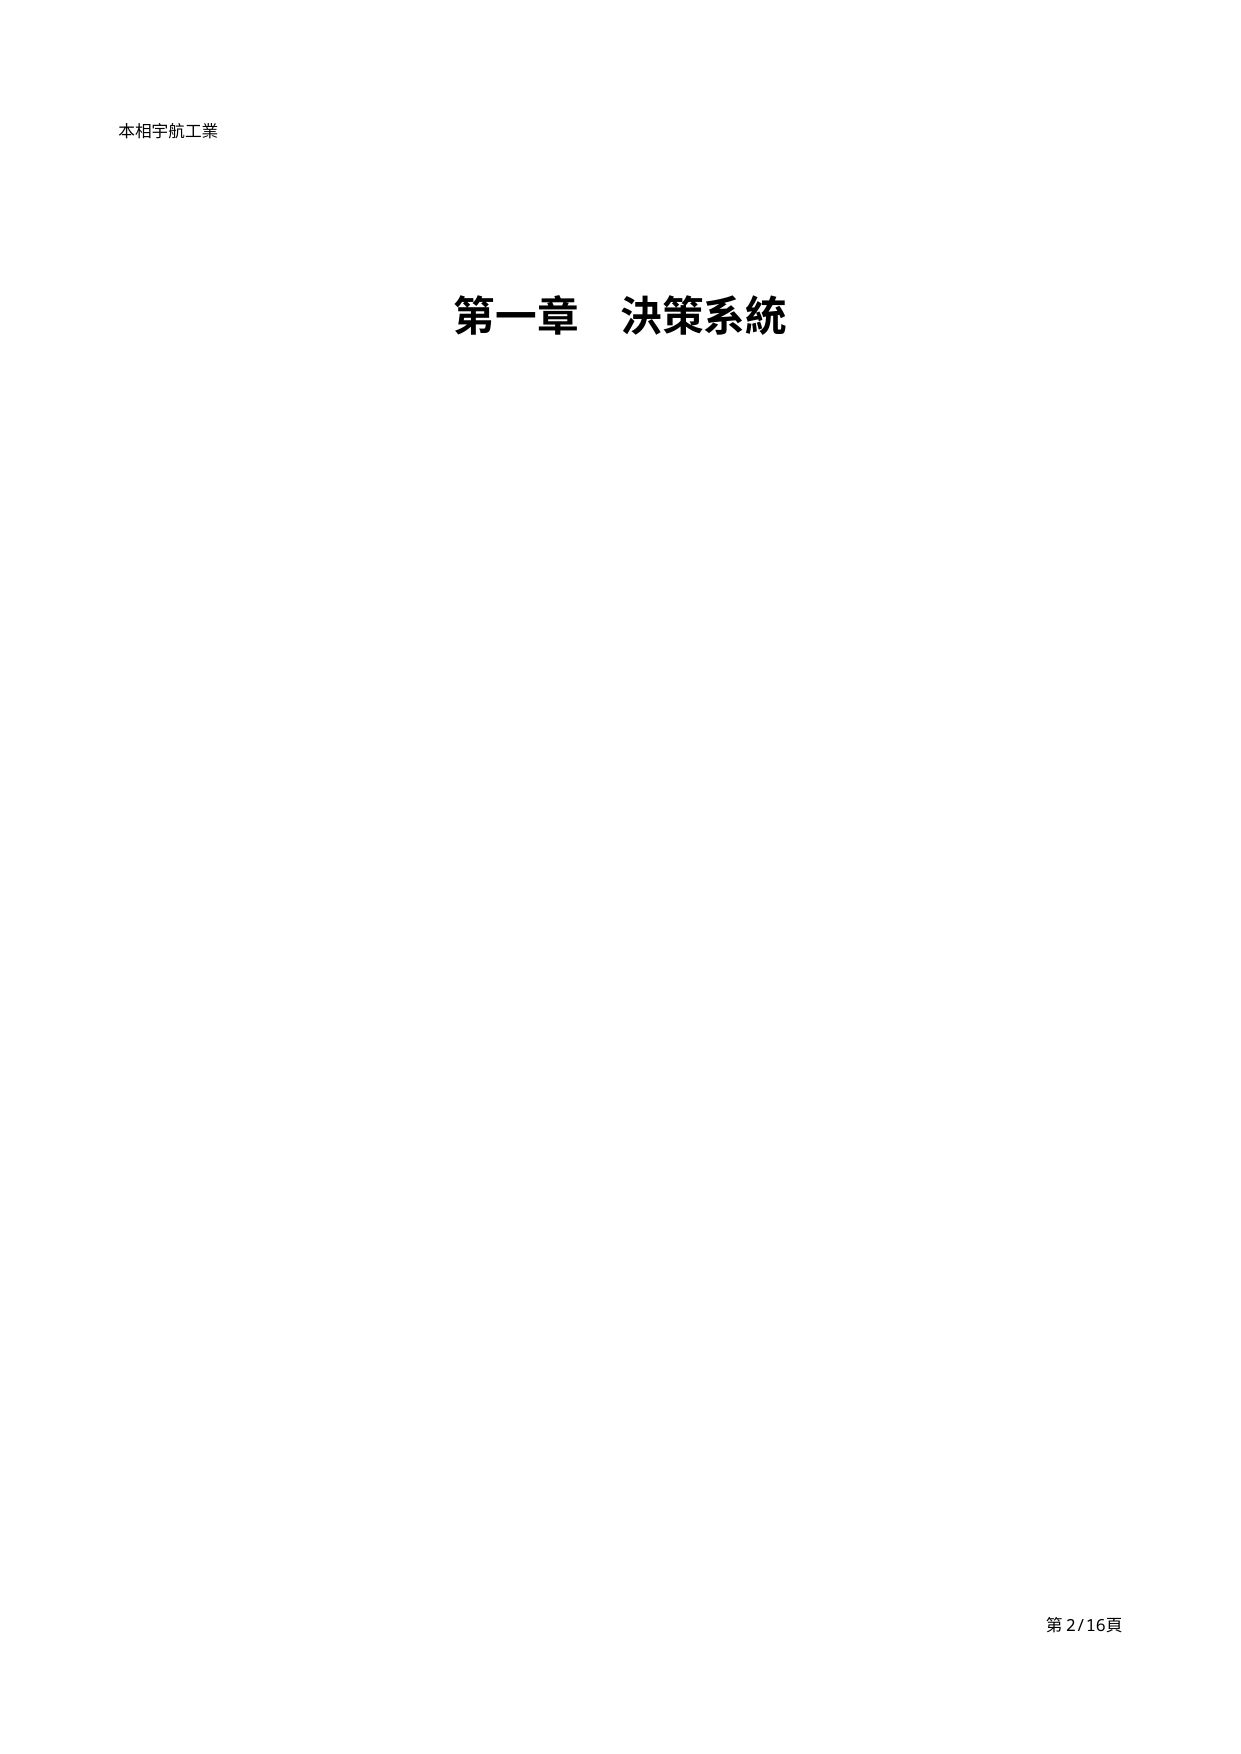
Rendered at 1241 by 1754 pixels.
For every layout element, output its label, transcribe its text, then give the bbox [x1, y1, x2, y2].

subtitle 第一章 決策系統 [118, 283, 1122, 343]
